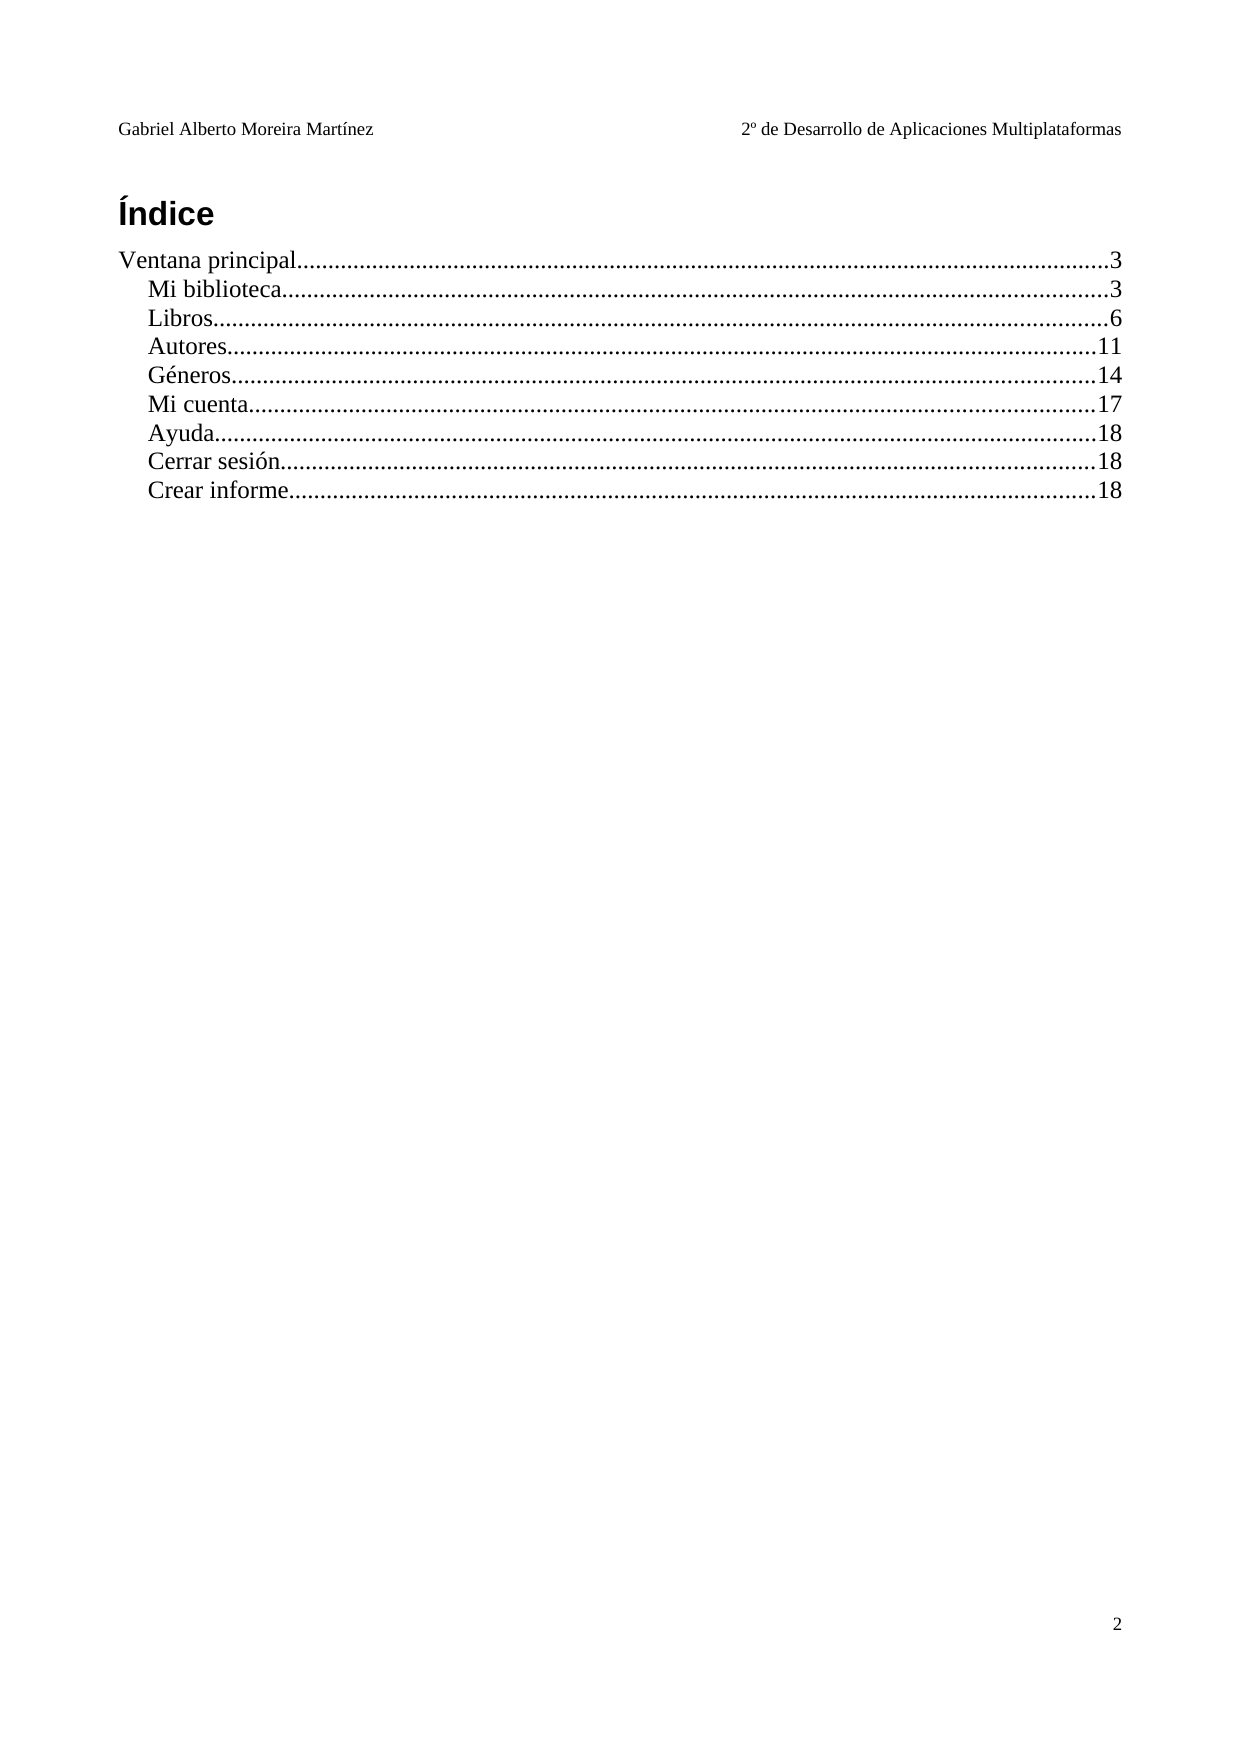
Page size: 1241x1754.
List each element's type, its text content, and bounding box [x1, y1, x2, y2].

text Mi cuenta 17 [148, 389, 1122, 418]
text Mi biblioteca 3 [148, 274, 1122, 303]
text Libros 6 [148, 303, 1122, 331]
text Crear informe 18 [148, 475, 1122, 504]
subtitle Índice [118, 194, 1122, 233]
text Autores 11 [148, 331, 1122, 360]
text Ventana principal 3 [118, 245, 1122, 274]
text Ayuda 18 [148, 418, 1122, 446]
text Géneros 14 [148, 360, 1122, 389]
text Cerrar sesión 18 [148, 446, 1122, 475]
